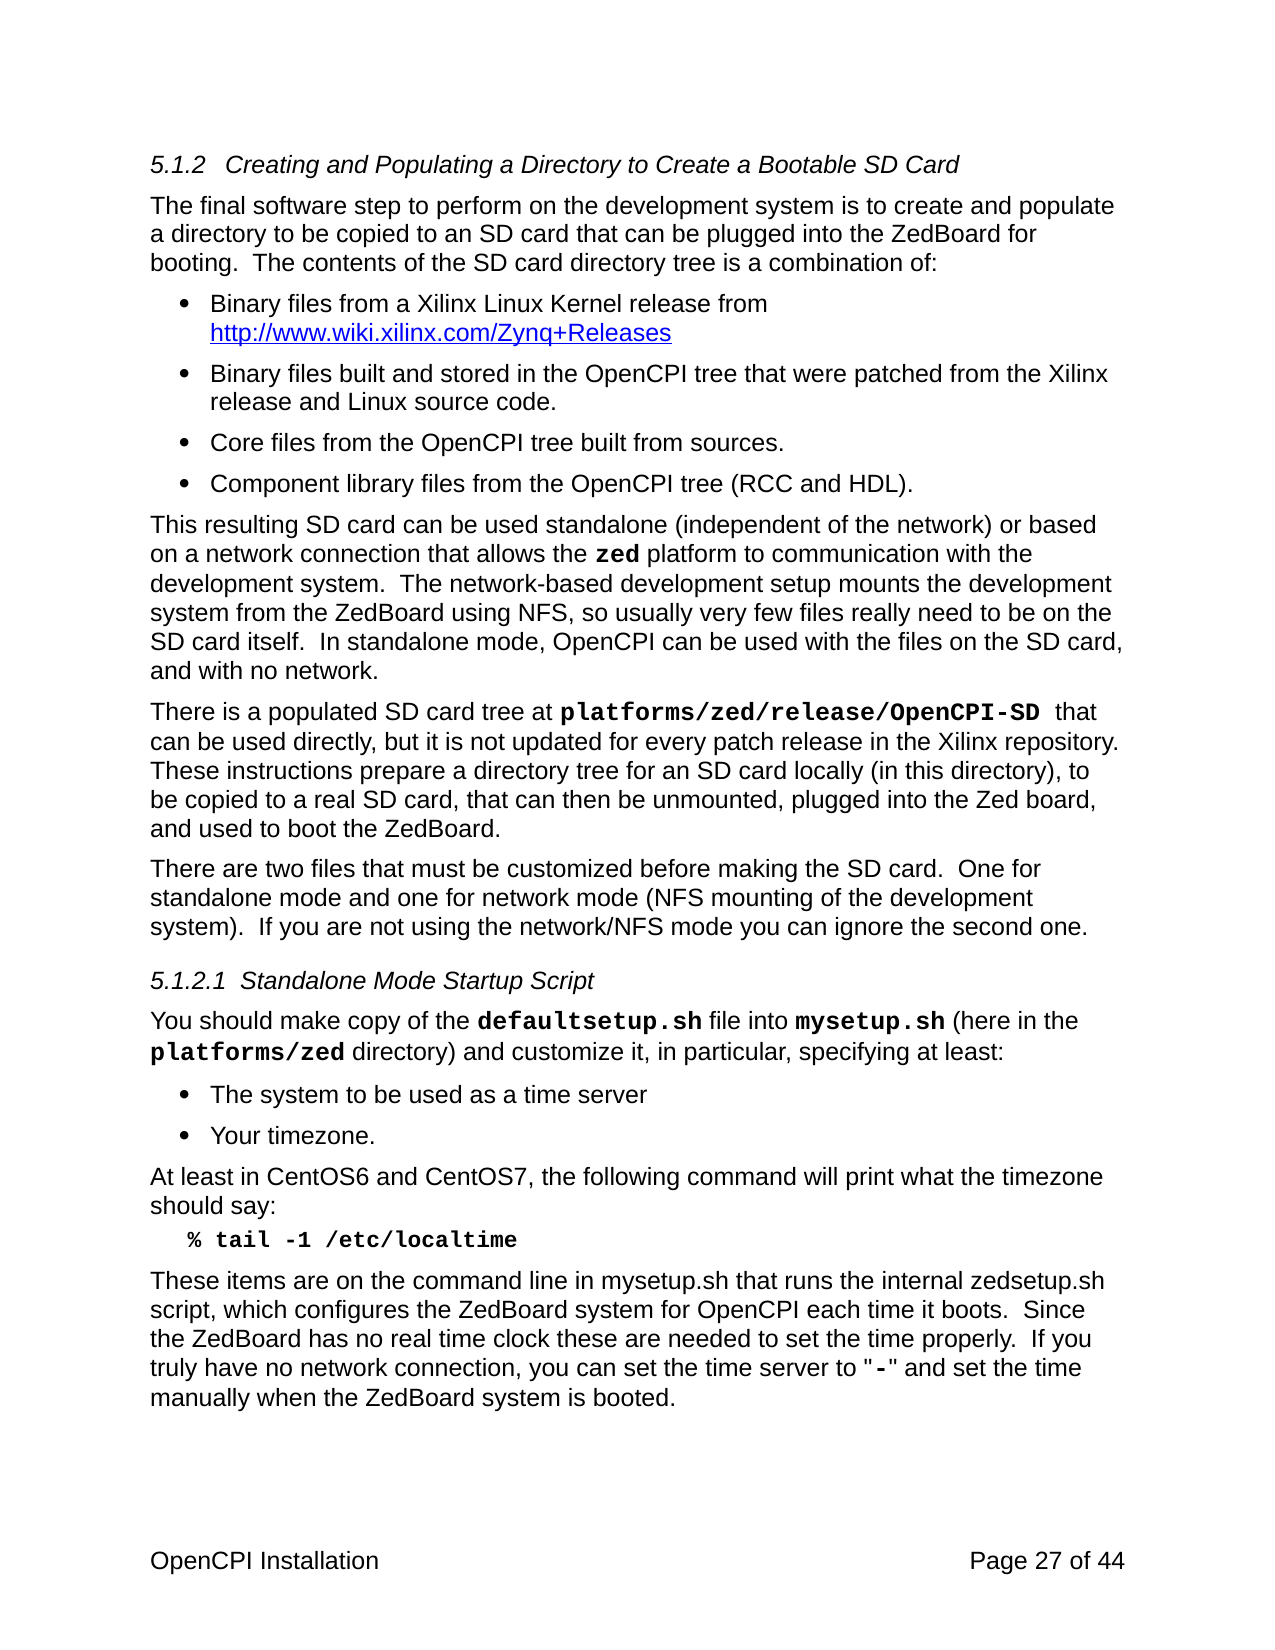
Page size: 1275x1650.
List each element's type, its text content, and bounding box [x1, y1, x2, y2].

text You should make copy of the defaultsetup.sh file into mysetup.sh (here in the platforms/zed directory) and customize it, in particular, specifying at least: [150, 1006, 1125, 1068]
list Component library files from the OpenCPI tree (RCC and HDL). [180, 469, 1125, 498]
list Binary files built and stored in the OpenCPI tree that were patched from the Xilinx release and Linux source code. [180, 358, 1125, 416]
list Core files from the OpenCPI tree built from sources. [180, 428, 1125, 457]
text There are two files that must be customized before making the SD card. One for standalone mode and one for network mode (NFS mounting of the development system). If you are not using the network/NFS mode you can ignore the second one. [150, 854, 1125, 941]
text At least in CentOS6 and CentOS7, the following command will print what the timezone should say: [150, 1162, 1125, 1219]
list The system to be used as a time server [180, 1080, 1125, 1109]
text There is a populated SD card tree at platforms/zed/release/OpenCPI-SD that can be used directly, but it is not updated for every patch release in the Xilinx repository. These instructions prepare a directory tree for an SD card locally (in this directory), to be copied to a real SD card, that can then be unmounted, plugged into the Zed board, and used to boot the ZedBoard. [150, 696, 1125, 842]
list Your timezone. [180, 1121, 1125, 1150]
text % tail -1 /etc/localtime [187, 1228, 1125, 1254]
text The final software step to perform on the development system is to create and populate a directory to be copied to an SD card that can be plugged into the ZedBoard for booting. The contents of the SD card directory tree is a combination of: [150, 191, 1125, 277]
text These items are on the command line in mysetup.sh that runs the internal zedsetup.sh script, which configures the ZedBoard system for OpenCPI each time it boots. Since the ZedBoard has no real time clock these are needed to set the time properly. If you truly have no network connection, you can set the time server to "-" and set the time manually when the ZedBoard system is booted. [150, 1266, 1125, 1412]
list Binary files from a Xilinx Linux Kernel release from http://www.wiki.xilinx.com/Zynq+Releases [180, 289, 1125, 347]
text This resulting SD card can be used standalone (independent of the network) or based on a network connection that allows the zed platform to communication with the development system. The network-based development setup mounts the development system from the ZedBoard using NFS, so usually very few files really need to be on the SD card itself. In standalone mode, OpenCPI can be used with the files on the SD card, and with no network. [150, 510, 1125, 684]
subtitle Standalone Mode Startup Script [150, 966, 1125, 994]
subtitle Creating and Populating a Directory to Create a Bootable SD Card [150, 150, 1125, 179]
